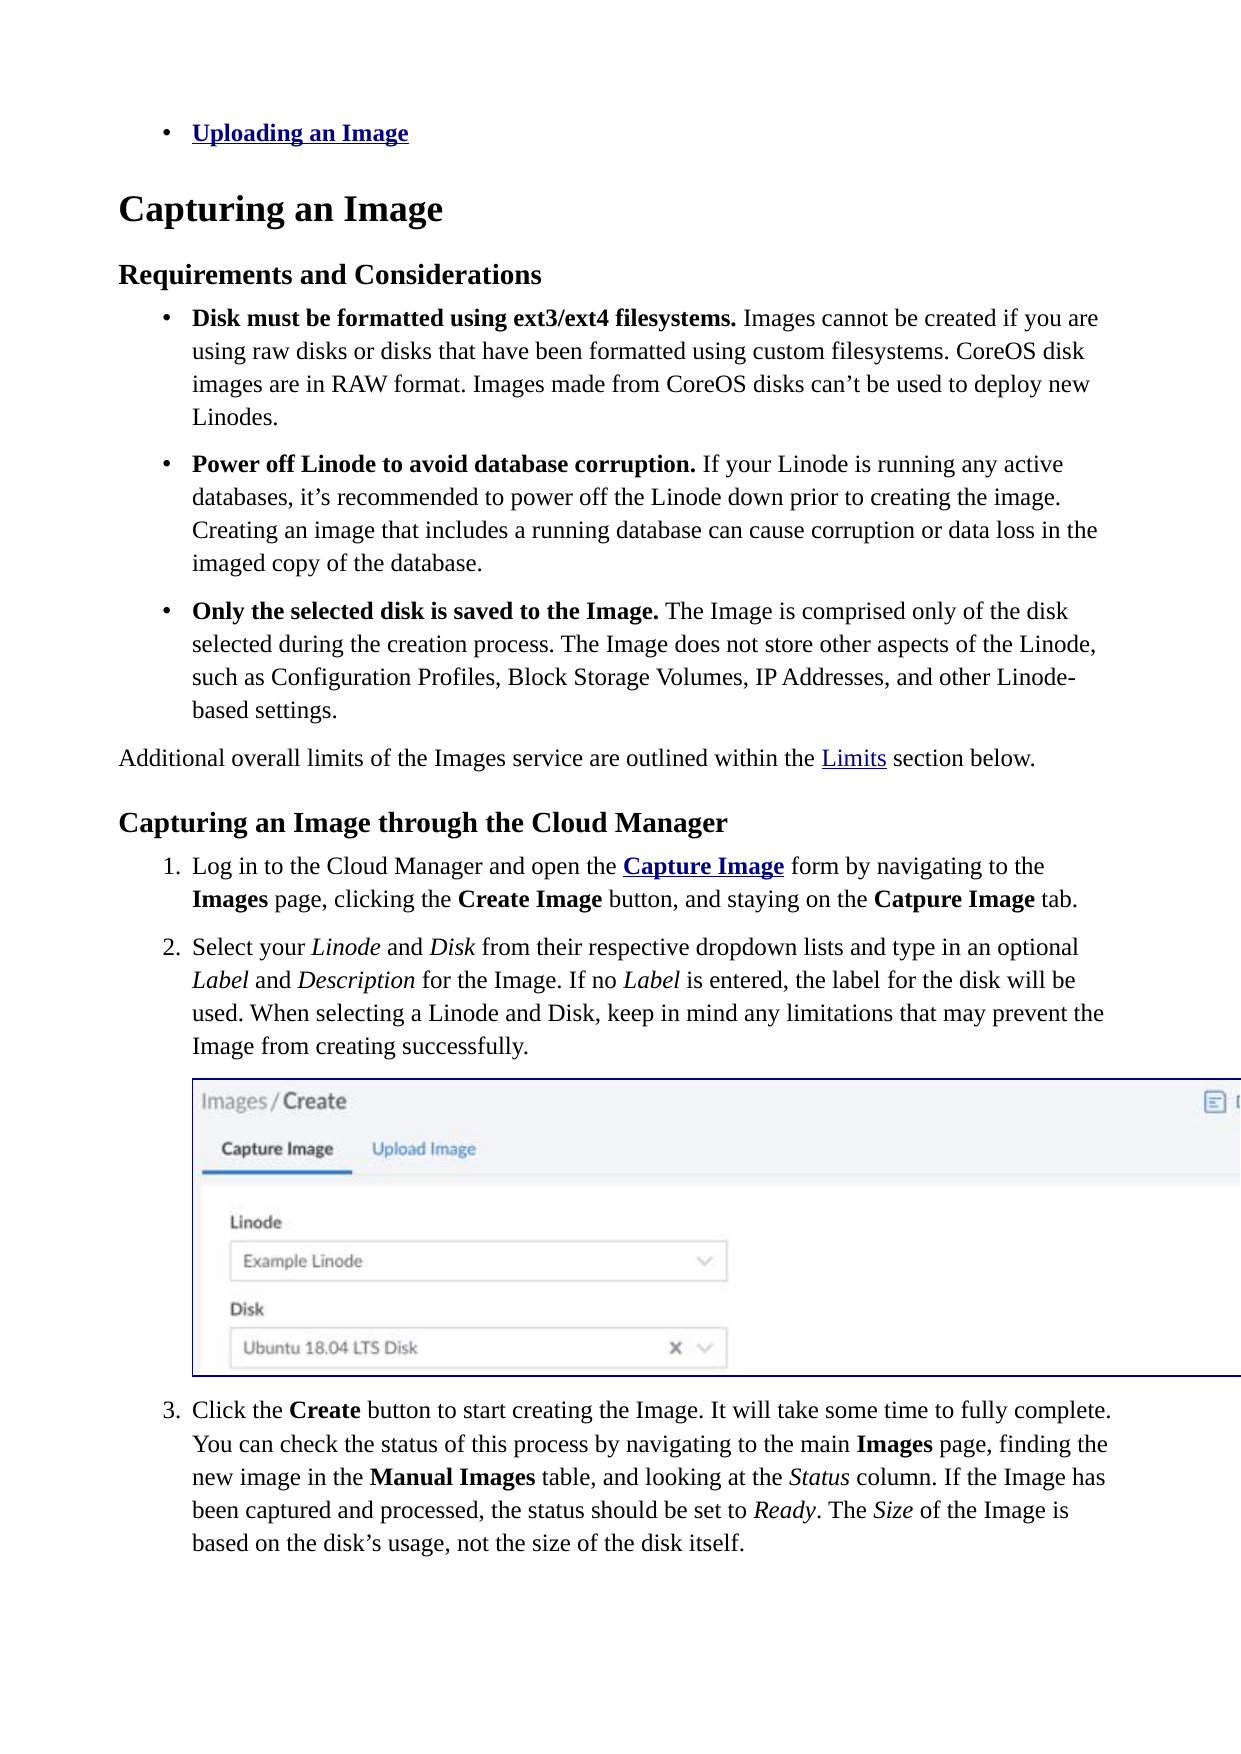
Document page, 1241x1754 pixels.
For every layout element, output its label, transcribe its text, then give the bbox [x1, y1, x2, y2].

list Uploading an Image [162, 118, 1122, 147]
text Additional overall limits of the Images service are outlined within the Limits section below. [118, 743, 1122, 772]
list Disk must be formatted using ext3/ext4 filesystems. Images cannot be created if you are using raw disks or disks that have been formatted using custom filesystems. CoreOS disk images are in RAW format. Images made from CoreOS disks can’t be used to deploy new Linodes. [162, 303, 1122, 431]
list Only the selected disk is saved to the Image. The Image is comprised only of the disk selected during the creation process. The Image does not store other aspects of the Linode, such as Configuration Profiles, Block Storage Volumes, IP Addresses, and other Linode-based settings. [162, 596, 1122, 724]
picture [193, 1080, 1241, 1375]
subtitle Capturing an Image through the Cloud Manager [118, 805, 1122, 838]
list Click the Create button to start creating the Image. It will take some time to fully complete. You can check the status of this process by navigating to the main Images page, finding the new image in the Manual Images table, and looking at the Status column. If the Image has been captured and processed, the status should be set to Ready. The Size of the Image is based on the disk’s usage, not the size of the disk itself. [162, 1396, 1122, 1556]
subtitle Capturing an Image [118, 187, 1122, 230]
subtitle Requirements and Considerations [118, 257, 1122, 290]
list Select your Linode and Disk from their respective dropdown lists and type in an optional Label and Description for the Image. If no Label is entered, the label for the disk will be used. When selecting a Linode and Disk, keep in mind any limitations that may prevent the Image from creating successfully. [162, 932, 1122, 1059]
list Log in to the Cloud Manager and open the Capture Image form by navigating to the Images page, clicking the Create Image button, and staying on the Catpure Image tab. [162, 851, 1122, 913]
list Power off Linode to avoid database corruption. If your Linode is running any active databases, it’s recommended to power off the Linode down prior to creating the image. Creating an image that includes a running database can cause corruption or data loss in the imaged copy of the database. [162, 449, 1122, 577]
